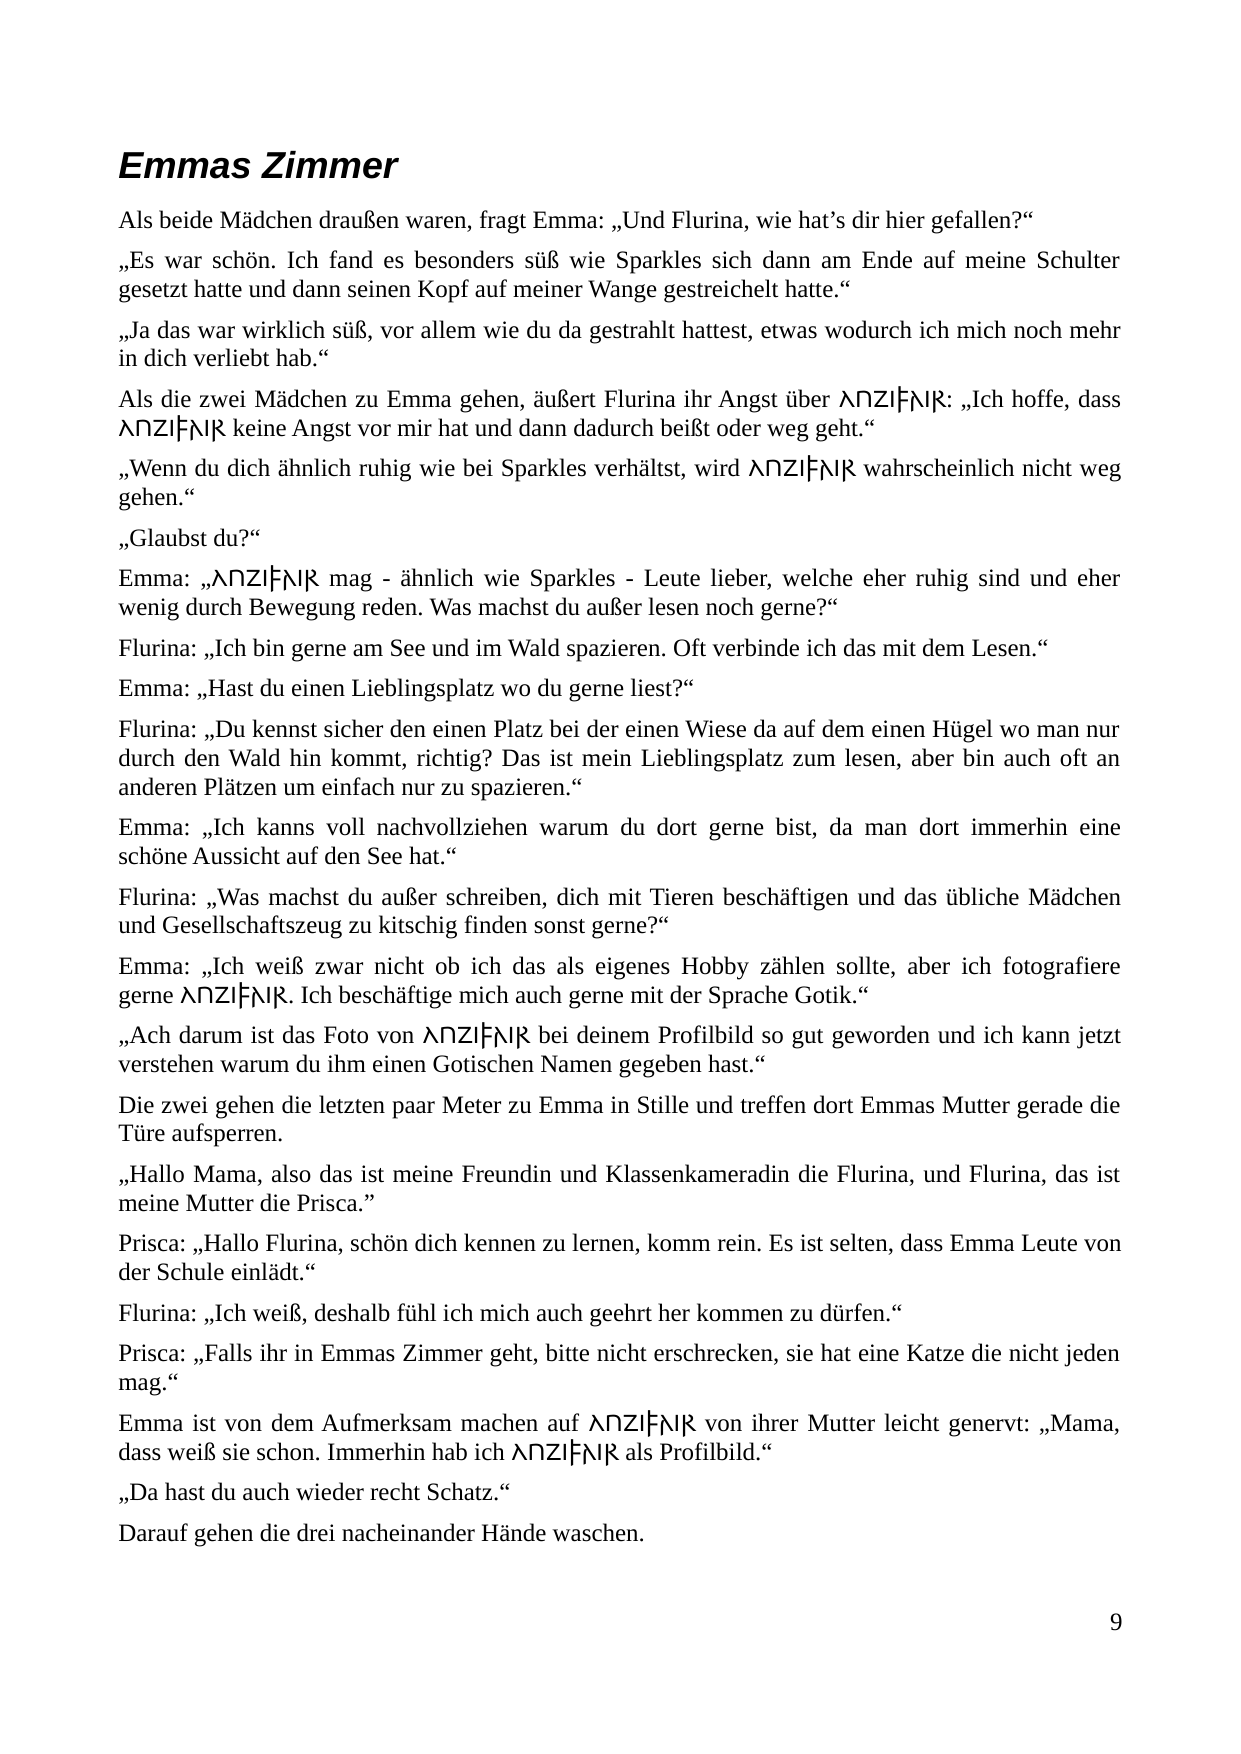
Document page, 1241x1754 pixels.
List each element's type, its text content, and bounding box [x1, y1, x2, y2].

text „Hallo Mama, also das ist meine Freundin und Klassenkameradin die Flurina, und Flurina, das ist meine Mutter die Prisca.” [118, 1159, 1122, 1217]
text „Glaubst du?“ [118, 523, 1122, 552]
text Die zwei gehen die letzten paar Meter zu Emma in Stille und treffen dort Emmas Mutter gerade die Türe aufsperren. [118, 1090, 1122, 1147]
text Flurina: „Was machst du außer schreiben, dich mit Tieren beschäftigen und das übliche Mädchen und Gesellschaftszeug zu kitschig finden sonst gerne?“ [118, 882, 1122, 939]
text Prisca: „Hallo Flurina, schön dich kennen zu lernen, komm rein. Es ist selten, dass Emma Leute von der Schule einlädt.“ [118, 1228, 1122, 1286]
text Als die zwei Mädchen zu Emma gehen, äußert Flurina ihr Angst über 𐌻𐌿𐌶𐌹𐍆𐌰𐌹𐍂: „Ich hoffe, dass 𐌻𐌿𐌶𐌹𐍆𐌰𐌹𐍂 keine Angst vor mir hat und dann dadurch beißt oder weg geht.“ [118, 384, 1122, 442]
text „Ach darum ist das Foto von 𐌻𐌿𐌶𐌹𐍆𐌰𐌹𐍂 bei deinem Profilbild so gut geworden und ich kann jetzt verstehen warum du ihm einen Gotischen Namen gegeben hast.“ [118, 1020, 1122, 1078]
text Emma ist von dem Aufmerksam machen auf 𐌻𐌿𐌶𐌹𐍆𐌰𐌹𐍂 von ihrer Mutter leicht genervt: „Mama, dass weiß sie schon. Immerhin hab ich 𐌻𐌿𐌶𐌹𐍆𐌰𐌹𐍂 als Profilbild.“ [118, 1408, 1122, 1465]
text Flurina: „Ich bin gerne am See und im Wald spazieren. Oft verbinde ich das mit dem Lesen.“ [118, 633, 1122, 662]
subtitle Emmas Zimmer [118, 143, 1122, 186]
text „Es war schön. Ich fand es besonders süß wie Sparkles sich dann am Ende auf meine Schulter gesetzt hatte und dann seinen Kopf auf meiner Wange gestreichelt hatte.“ [118, 245, 1122, 303]
text Emma: „Ich kanns voll nachvollziehen warum du dort gerne bist, da man dort immerhin eine schöne Aussicht auf den See hat.“ [118, 812, 1122, 870]
text „Ja das war wirklich süß, vor allem wie du da gestrahlt hattest, etwas wodurch ich mich noch mehr in dich verliebt hab.“ [118, 315, 1122, 372]
text Flurina: „Ich weiß, deshalb fühl ich mich auch geehrt her kommen zu dürfen.“ [118, 1298, 1122, 1327]
text „Da hast du auch wieder recht Schatz.“ [118, 1477, 1122, 1506]
text Prisca: „Falls ihr in Emmas Zimmer geht, bitte nicht erschrecken, sie hat eine Katze die nicht jeden mag.“ [118, 1338, 1122, 1396]
text Darauf gehen die drei nacheinander Hände waschen. [118, 1518, 1122, 1547]
text „Wenn du dich ähnlich ruhig wie bei Sparkles verhältst, wird 𐌻𐌿𐌶𐌹𐍆𐌰𐌹𐍂 wahrscheinlich nicht weg gehen.“ [118, 453, 1122, 511]
text Als beide Mädchen draußen waren, fragt Emma: „Und Flurina, wie hat’s dir hier gefallen?“ [118, 205, 1122, 233]
text Emma: „Ich weiß zwar nicht ob ich das als eigenes Hobby zählen sollte, aber ich fotografiere gerne 𐌻𐌿𐌶𐌹𐍆𐌰𐌹𐍂. Ich beschäftige mich auch gerne mit der Sprache Gotik.“ [118, 951, 1122, 1008]
text Emma: „𐌻𐌿𐌶𐌹𐍆𐌰𐌹𐍂 mag - ähnlich wie Sparkles - Leute lieber, welche eher ruhig sind und eher wenig durch Bewegung reden. Was machst du außer lesen noch gerne?“ [118, 563, 1122, 621]
text Flurina: „Du kennst sicher den einen Platz bei der einen Wiese da auf dem einen Hügel wo man nur durch den Wald hin kommt, richtig? Das ist mein Lieblingsplatz zum lesen, aber bin auch oft an anderen Plätzen um einfach nur zu spazieren.“ [118, 714, 1122, 800]
text Emma: „Hast du einen Lieblingsplatz wo du gerne liest?“ [118, 673, 1122, 702]
